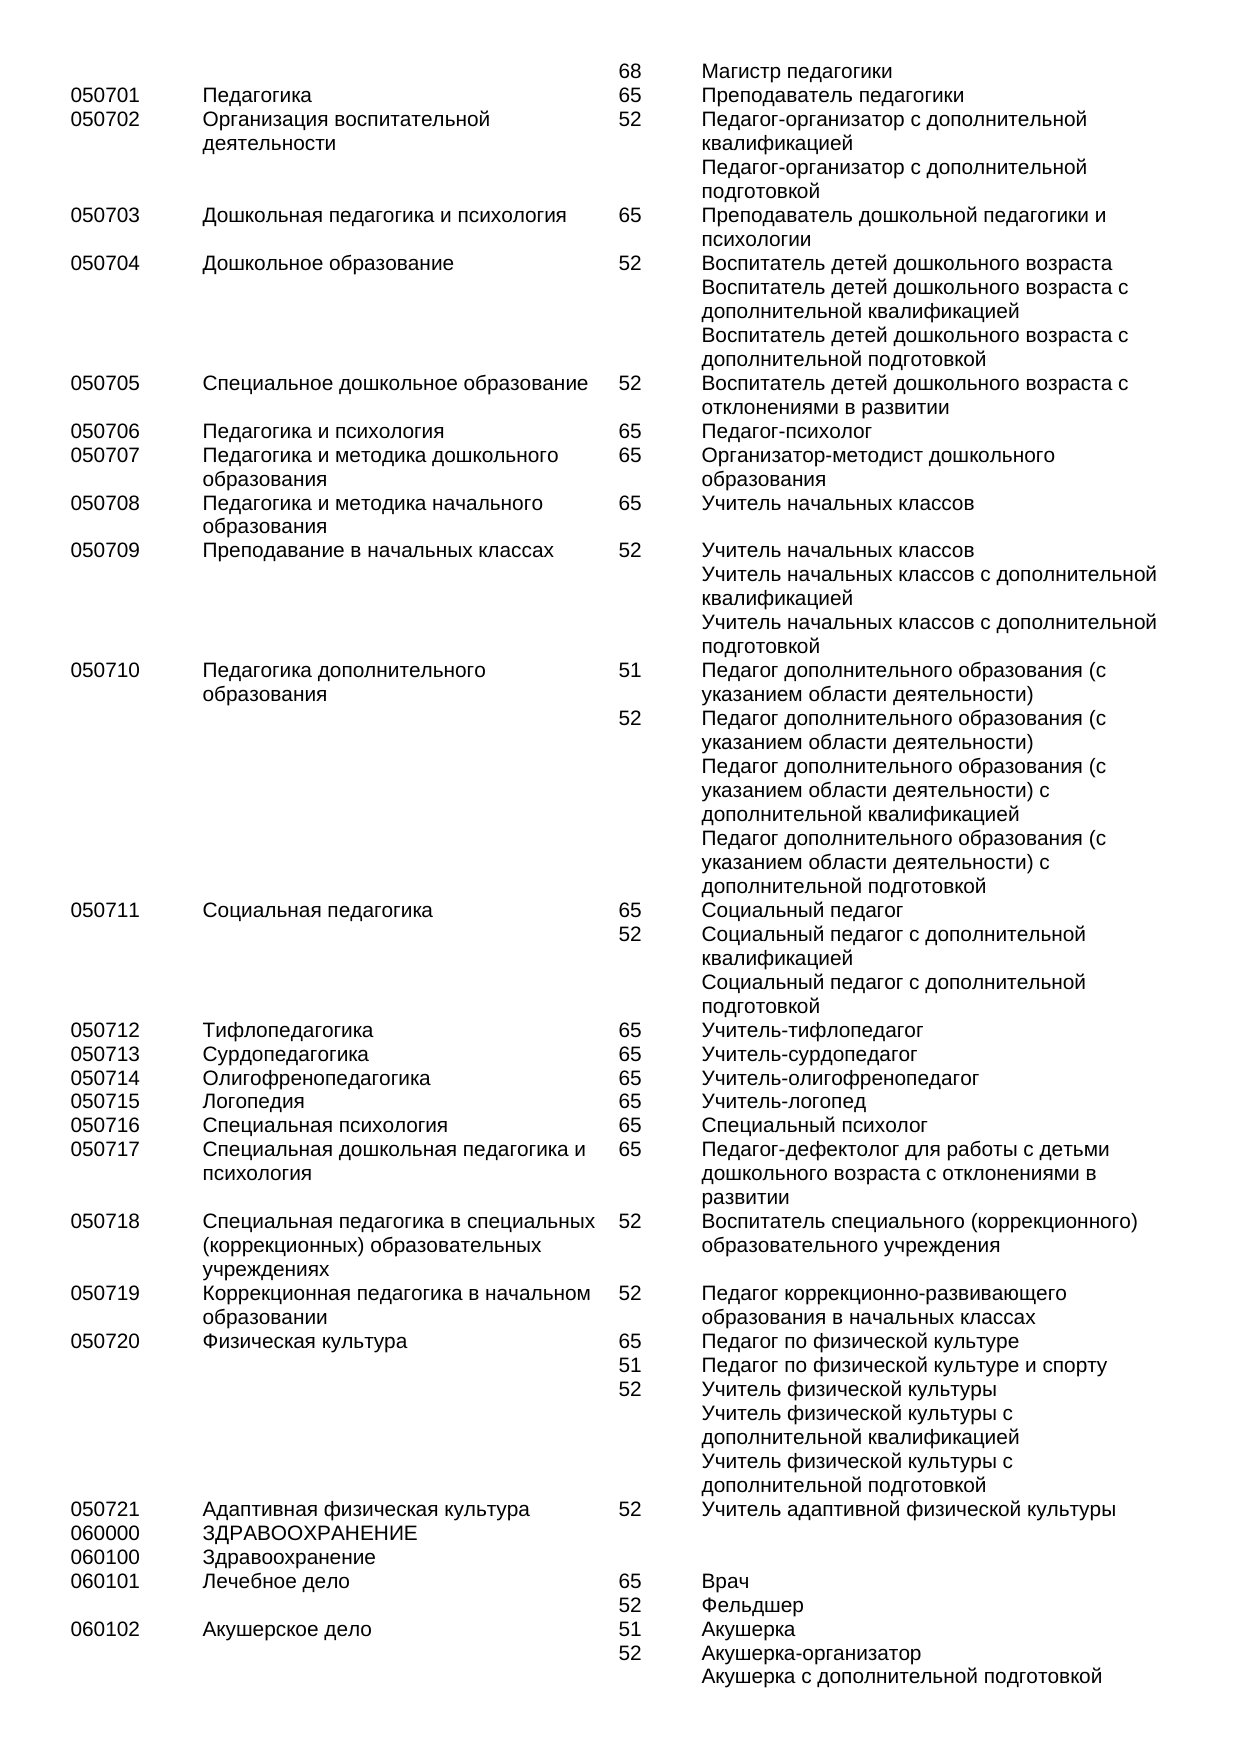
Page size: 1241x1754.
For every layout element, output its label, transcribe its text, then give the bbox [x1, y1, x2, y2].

table_cell 65 [607, 1113, 690, 1137]
table_cell Специальный психолог [690, 1113, 1181, 1137]
table_cell 050717 [59, 1137, 191, 1209]
table_cell 65 [607, 419, 690, 442]
table_cell [59, 970, 191, 1017]
table_cell [191, 706, 607, 754]
table_cell [607, 754, 690, 826]
table_cell [191, 59, 607, 83]
table_cell 52 [607, 1377, 690, 1401]
table_cell Специальная психология [191, 1113, 607, 1137]
table_cell [59, 1353, 191, 1377]
table_cell Воспитатель детей дошкольного возраста с отклонениями в развитии [690, 371, 1181, 418]
table_cell [59, 1401, 191, 1449]
table_cell 65 [607, 1018, 690, 1041]
table_cell [607, 275, 690, 323]
table_cell 52 [607, 1209, 690, 1281]
table_cell Педагог дополнительного образования (с указанием области деятельности) с дополнительной квалификацией [690, 754, 1181, 826]
table_cell [191, 1593, 607, 1616]
table_cell Социальный педагог с дополнительной квалификацией [690, 922, 1181, 969]
table_cell Лечебное дело [191, 1569, 607, 1592]
table_cell [191, 1664, 607, 1688]
table_cell 52 [607, 1497, 690, 1521]
table_cell 52 [607, 1640, 690, 1664]
table_cell [191, 922, 607, 969]
table_cell [607, 610, 690, 658]
table_cell Педагог коррекционно-развивающего образования в начальных классах [690, 1281, 1181, 1329]
table_cell [191, 155, 607, 203]
table_cell [607, 562, 690, 610]
table_cell Педагогика и методика начального образования [191, 490, 607, 538]
table_cell Учитель начальных классов с дополнительной квалификацией [690, 562, 1181, 610]
table_cell Учитель начальных классов [690, 490, 1181, 538]
table_cell [59, 562, 191, 610]
table_cell Педагогика [191, 83, 607, 107]
table_cell 65 [607, 1089, 690, 1113]
table_cell Акушерка-организатор [690, 1640, 1181, 1664]
table_cell 52 [607, 706, 690, 754]
table_cell [59, 1664, 191, 1688]
table_cell Учитель адаптивной физической культуры [690, 1497, 1181, 1521]
table_cell 060101 [59, 1569, 191, 1592]
table_cell Преподавание в начальных классах [191, 538, 607, 562]
table_cell Магистр педагогики [690, 59, 1181, 83]
table_cell Учитель физической культуры с дополнительной подготовкой [690, 1449, 1181, 1497]
table_cell 52 [607, 371, 690, 418]
table_cell Социальный педагог [690, 898, 1181, 922]
table_cell Преподаватель дошкольной педагогики и психологии [690, 203, 1181, 251]
table_cell Воспитатель специального (коррекционного) образовательного учреждения [690, 1209, 1181, 1281]
table_cell Учитель-сурдопедагог [690, 1041, 1181, 1065]
table_cell Тифлопедагогика [191, 1018, 607, 1041]
table_cell [191, 1449, 607, 1497]
table_cell Социальная педагогика [191, 898, 607, 922]
table_cell Адаптивная физическая культура [191, 1497, 607, 1521]
table_cell Педагог дополнительного образования (с указанием области деятельности) [690, 706, 1181, 754]
table_cell Сурдопедагогика [191, 1041, 607, 1065]
table_cell 050713 [59, 1041, 191, 1065]
table_cell Преподаватель педагогики [690, 83, 1181, 107]
table_cell [59, 275, 191, 323]
table_cell Учитель начальных классов [690, 538, 1181, 562]
table_cell 050710 [59, 658, 191, 706]
table_cell Педагог-организатор с дополнительной подготовкой [690, 155, 1181, 203]
table_cell [59, 826, 191, 898]
table_cell Воспитатель детей дошкольного возраста с дополнительной квалификацией [690, 275, 1181, 323]
table_cell [607, 1401, 690, 1449]
table_cell [59, 706, 191, 754]
table_cell 65 [607, 1329, 690, 1353]
table_cell Акушерка [690, 1616, 1181, 1640]
table_cell 65 [607, 83, 690, 107]
table_cell Педагогика и методика дошкольного образования [191, 443, 607, 490]
table_cell 52 [607, 922, 690, 969]
table_cell 65 [607, 1065, 690, 1089]
table_cell Педагог-дефектолог для работы с детьми дошкольного возраста с отклонениями в развитии [690, 1137, 1181, 1209]
table_cell 65 [607, 1137, 690, 1209]
table_cell 51 [607, 1353, 690, 1377]
table_cell 050711 [59, 898, 191, 922]
table_cell 52 [607, 1593, 690, 1616]
table_cell [191, 1377, 607, 1401]
table_cell [59, 1593, 191, 1616]
table_cell Физическая культура [191, 1329, 607, 1353]
table_cell [607, 970, 690, 1017]
table_cell [607, 1521, 690, 1544]
table_cell Учитель-логопед [690, 1089, 1181, 1113]
table_cell Организатор-методист дошкольного образования [690, 443, 1181, 490]
table_cell 060100 [59, 1545, 191, 1568]
table_cell Акушерка с дополнительной подготовкой [690, 1664, 1181, 1688]
table_cell 52 [607, 538, 690, 562]
table_cell 050709 [59, 538, 191, 562]
table_cell 050718 [59, 1209, 191, 1281]
table_cell [607, 1545, 690, 1568]
table_cell 050716 [59, 1113, 191, 1137]
table_cell Дошкольное образование [191, 251, 607, 275]
table_cell [607, 1449, 690, 1497]
table_cell [191, 562, 607, 610]
table_cell 050715 [59, 1089, 191, 1113]
table_cell [191, 826, 607, 898]
table_cell [690, 1521, 1181, 1544]
table_cell Специальное дошкольное образование [191, 371, 607, 418]
table_cell [607, 155, 690, 203]
table_cell 65 [607, 1041, 690, 1065]
table_cell [607, 826, 690, 898]
table_cell Дошкольная педагогика и психология [191, 203, 607, 251]
table_cell 65 [607, 443, 690, 490]
table_cell Здравоохранение [191, 1545, 607, 1568]
table_cell 050703 [59, 203, 191, 251]
table_cell 65 [607, 898, 690, 922]
table_cell Воспитатель детей дошкольного возраста с дополнительной подготовкой [690, 323, 1181, 371]
table_cell 51 [607, 1616, 690, 1640]
table_cell Специальная педагогика в специальных (коррекционных) образовательных учреждениях [191, 1209, 607, 1281]
table_cell 050701 [59, 83, 191, 107]
table_cell Специальная дошкольная педагогика и психология [191, 1137, 607, 1209]
table_cell [607, 1664, 690, 1688]
table_cell 52 [607, 107, 690, 155]
table_cell [191, 610, 607, 658]
table_cell Педагог-психолог [690, 419, 1181, 442]
table_cell [59, 1449, 191, 1497]
table_cell 050721 [59, 1497, 191, 1521]
table_cell 050702 [59, 107, 191, 155]
table_cell 060000 [59, 1521, 191, 1544]
table_cell 050720 [59, 1329, 191, 1353]
table_cell 050708 [59, 490, 191, 538]
table_cell Организация воспитательной деятельности [191, 107, 607, 155]
table_cell Педагогика дополнительного образования [191, 658, 607, 706]
table_cell [59, 155, 191, 203]
table_cell Учитель физической культуры [690, 1377, 1181, 1401]
table_cell 52 [607, 1281, 690, 1329]
table_cell Педагог дополнительного образования (с указанием области деятельности) с дополнительной подготовкой [690, 826, 1181, 898]
table_cell [59, 610, 191, 658]
table_cell Социальный педагог с дополнительной подготовкой [690, 970, 1181, 1017]
table_cell [191, 754, 607, 826]
table_cell [191, 323, 607, 371]
table_cell Педагогика и психология [191, 419, 607, 442]
table_cell [59, 59, 191, 83]
table_cell 52 [607, 251, 690, 275]
table_cell 050705 [59, 371, 191, 418]
table_cell [59, 922, 191, 969]
table_cell 050707 [59, 443, 191, 490]
table_cell Учитель начальных классов с дополнительной подготовкой [690, 610, 1181, 658]
table_cell [191, 1640, 607, 1664]
table_cell Олигофренопедагогика [191, 1065, 607, 1089]
table_cell [191, 1401, 607, 1449]
table_cell Педагог по физической культуре и спорту [690, 1353, 1181, 1377]
table_cell 050719 [59, 1281, 191, 1329]
table_cell Коррекционная педагогика в начальном образовании [191, 1281, 607, 1329]
table_cell Фельдшер [690, 1593, 1181, 1616]
table_cell Учитель-тифлопедагог [690, 1018, 1181, 1041]
table_cell [191, 970, 607, 1017]
table_cell 65 [607, 1569, 690, 1592]
table_cell Педагог-организатор с дополнительной квалификацией [690, 107, 1181, 155]
table_cell 050712 [59, 1018, 191, 1041]
table_cell 060102 [59, 1616, 191, 1640]
table_cell 050714 [59, 1065, 191, 1089]
table_cell Врач [690, 1569, 1181, 1592]
table_cell [690, 1545, 1181, 1568]
table_cell [191, 1353, 607, 1377]
table_cell Воспитатель детей дошкольного возраста [690, 251, 1181, 275]
table_cell [59, 323, 191, 371]
table_cell Учитель-олигофренопедагог [690, 1065, 1181, 1089]
table_cell [607, 323, 690, 371]
table_cell 050704 [59, 251, 191, 275]
table_cell [191, 275, 607, 323]
table_cell ЗДРАВООХРАНЕНИЕ [191, 1521, 607, 1544]
table_cell [59, 1377, 191, 1401]
table_cell [59, 754, 191, 826]
table_cell Педагог дополнительного образования (с указанием области деятельности) [690, 658, 1181, 706]
table_cell [59, 1640, 191, 1664]
table_cell 68 [607, 59, 690, 83]
table_cell Логопедия [191, 1089, 607, 1113]
table_cell 65 [607, 490, 690, 538]
table_cell 050706 [59, 419, 191, 442]
table_cell 51 [607, 658, 690, 706]
table_cell Педагог по физической культуре [690, 1329, 1181, 1353]
table_cell Акушерское дело [191, 1616, 607, 1640]
table_cell 65 [607, 203, 690, 251]
table_cell Учитель физической культуры с дополнительной квалификацией [690, 1401, 1181, 1449]
